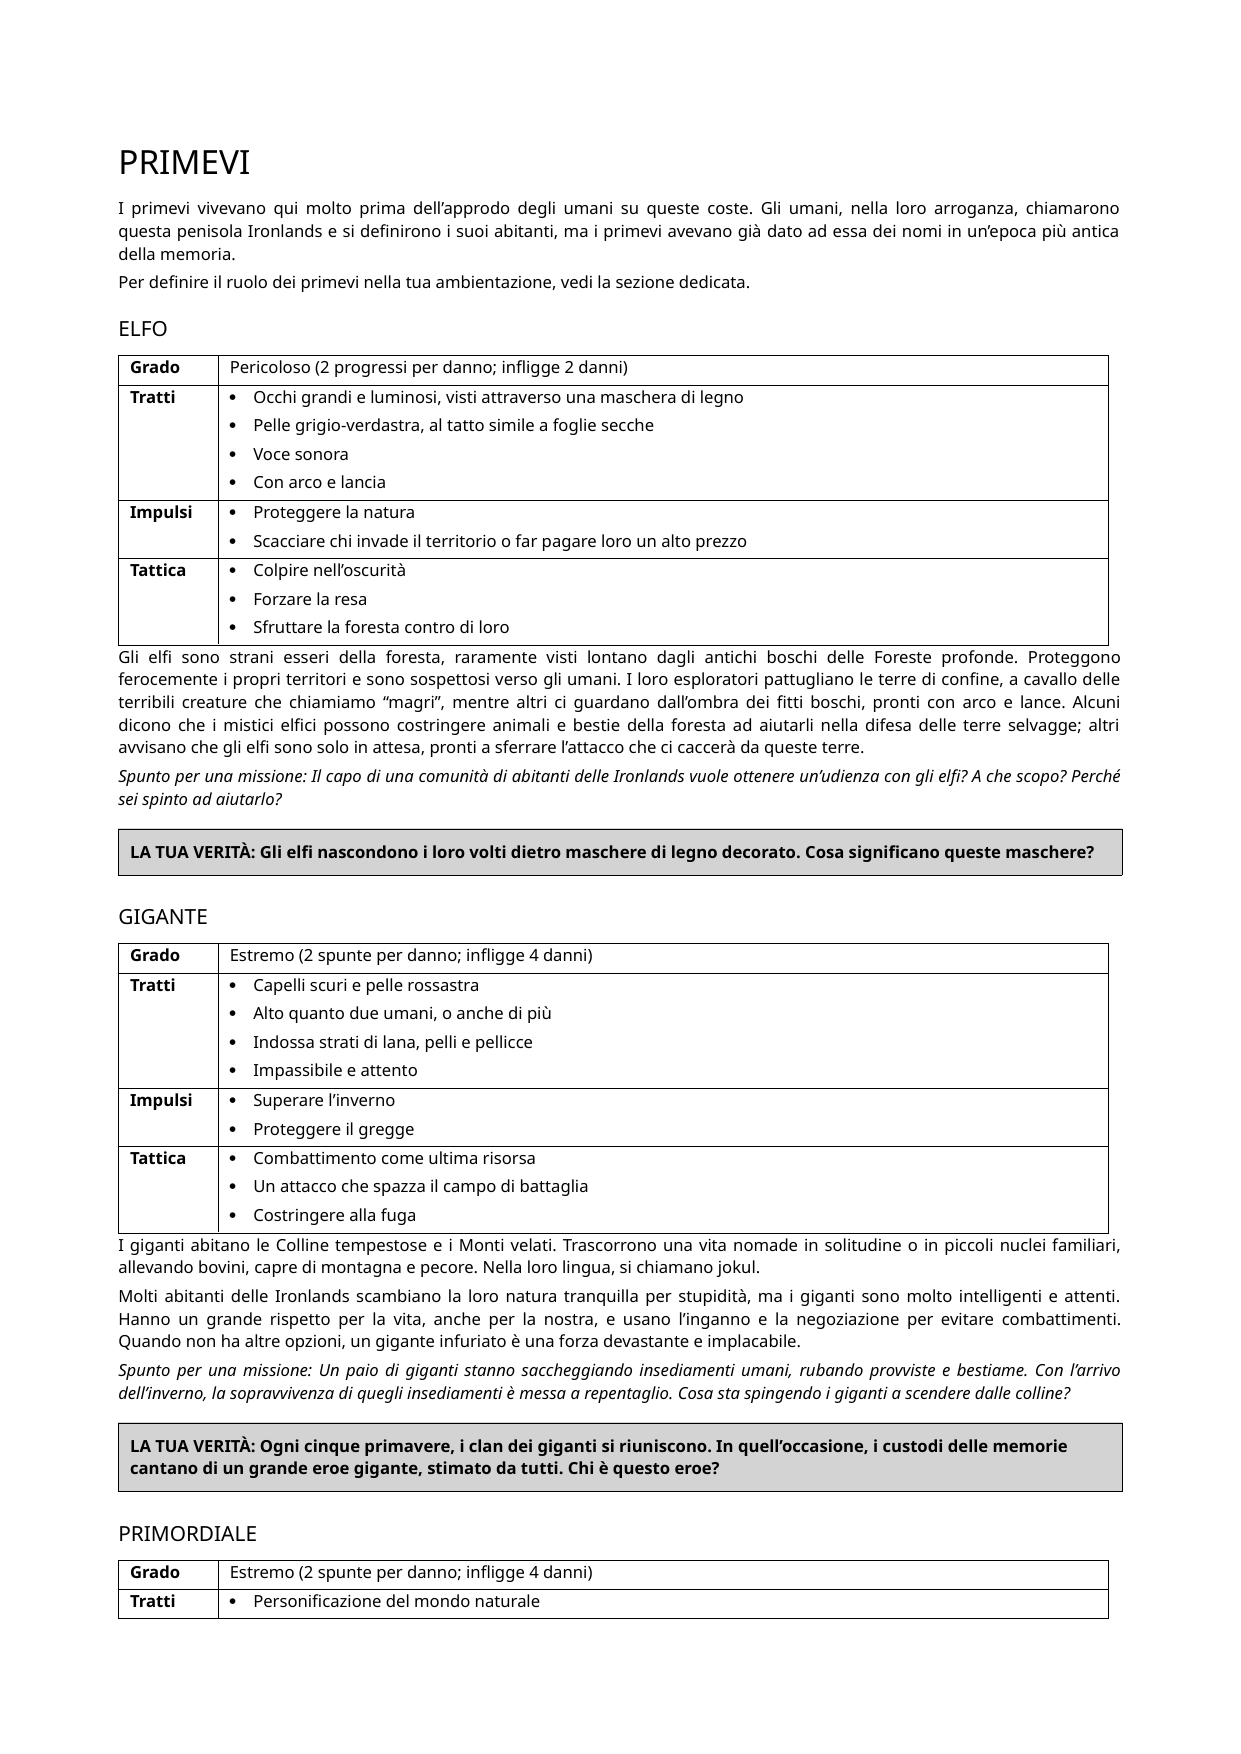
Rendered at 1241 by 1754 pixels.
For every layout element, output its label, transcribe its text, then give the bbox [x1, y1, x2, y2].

table_header Estremo (2 spunte per danno; infligge 4 danni) [219, 944, 1108, 972]
table_header Grado [119, 944, 218, 972]
text LA TUA VERITÀ: Ogni cinque primavere, i clan dei giganti si riuniscono. In quell’occasione, i custodi delle memorie cantano di un grande eroe gigante, stimato da tutti. Chi è questo eroe? [119, 1424, 1122, 1491]
table_cell Superare l’inverno Proteggere il gregge [219, 1089, 1108, 1146]
table_cell Proteggere la natura Scacciare chi invade il territorio o far pagare loro un alto prezzo [219, 501, 1108, 558]
text Spunto per una missione: Il capo di una comunità di abitanti delle Ironlands vuole ottenere un’udienza con gli elfi? A che scopo? Perché sei spinto ad aiutarlo? [118, 765, 1122, 810]
text Spunto per una missione: Un paio di giganti stanno saccheggiando insediamenti umani, rubando provviste e bestiame. Con l’arrivo dell’inverno, la sopravvivenza di quegli insediamenti è messa a repentaglio. Cosa sta spingendo i giganti a scendere dalle colline? [118, 1358, 1122, 1404]
text Molti abitanti delle Ironlands scambiano la loro natura tranquilla per stupidità, ma i giganti sono molto intelligenti e attenti. Hanno un grande rispetto per la vita, anche per la nostra, e usano l’inganno e la negoziazione per evitare combattimenti. Quando non ha altre opzioni, un gigante infuriato è una forza devastante e implacabile. [118, 1284, 1122, 1353]
table_cell Personificazione del mondo naturale Aspetto turbolento e cangiante Forma vagamente umanoide o simile a un animale [219, 1590, 1108, 1618]
table_header Grado [119, 1561, 218, 1589]
table_cell Tattica [119, 1147, 218, 1232]
subtitle PRIMORDIALE [118, 1519, 1122, 1547]
subtitle GIGANTE [118, 902, 1122, 931]
text LA TUA VERITÀ: Gli elfi nascondono i loro volti dietro maschere di legno decorato. Cosa significano queste maschere? [119, 830, 1122, 875]
table_cell Colpire nell’oscurità Forzare la resa Sfruttare la foresta contro di loro [219, 559, 1108, 644]
table_cell Impulsi [119, 1089, 218, 1146]
table_cell Combattimento come ultima risorsa Un attacco che spazza il campo di battaglia Costringere alla fuga [219, 1147, 1108, 1232]
text I giganti abitano le Colline tempestose e i Monti velati. Trascorrono una vita nomade in solitudine o in piccoli nuclei familiari, allevando bovini, capre di montagna e pecore. Nella loro lingua, si chiamano jokul. [118, 1233, 1122, 1278]
table_cell Tattica [119, 559, 218, 644]
text Per definire il ruolo dei primevi nella tua ambientazione, vedi la sezione dedicata. [118, 271, 1122, 294]
table_header Pericoloso (2 progressi per danno; infligge 2 danni) [219, 356, 1108, 384]
table_cell Impulsi [119, 501, 218, 558]
table_cell Tratti [119, 1590, 218, 1618]
table_cell Tratti [119, 974, 218, 1088]
table_header Estremo (2 spunte per danno; infligge 4 danni) [219, 1561, 1108, 1589]
table_cell Capelli scuri e pelle rossastra Alto quanto due umani, o anche di più Indossa strati di lana, pelli e pellicce Impassibile e attento [219, 974, 1108, 1088]
text I primevi vivevano qui molto prima dell’approdo degli umani su queste coste. Gli umani, nella loro arroganza, chiamarono questa penisola Ironlands e si definirono i suoi abitanti, ma i primevi avevano già dato ad essa dei nomi in un’epoca più antica della memoria. [118, 197, 1122, 265]
table_cell Occhi grandi e luminosi, visti attraverso una maschera di legno Pelle grigio-verdastra, al tatto simile a foglie secche Voce sonora Con arco e lancia [219, 386, 1108, 500]
text Gli elfi sono strani esseri della foresta, raramente visti lontano dagli antichi boschi delle Foreste profonde. Proteggono ferocemente i propri territori e sono sospettosi verso gli umani. I loro esploratori pattugliano le terre di confine, a cavallo delle terribili creature che chiamiamo “magri”, mentre altri ci guardano dall’ombra dei fitti boschi, pronti con arco e lance. Alcuni dicono che i mistici elfici possono costringere animali e bestie della foresta ad aiutarli nella difesa delle terre selvagge; altri avvisano che gli elfi sono solo in attesa, pronti a sferrare l’attacco che ci caccerà da queste terre. [118, 645, 1122, 759]
subtitle ELFO [118, 314, 1122, 343]
table_header Grado [119, 356, 218, 384]
table_cell Tratti [119, 386, 218, 500]
subtitle PRIMEVI [118, 139, 1122, 184]
